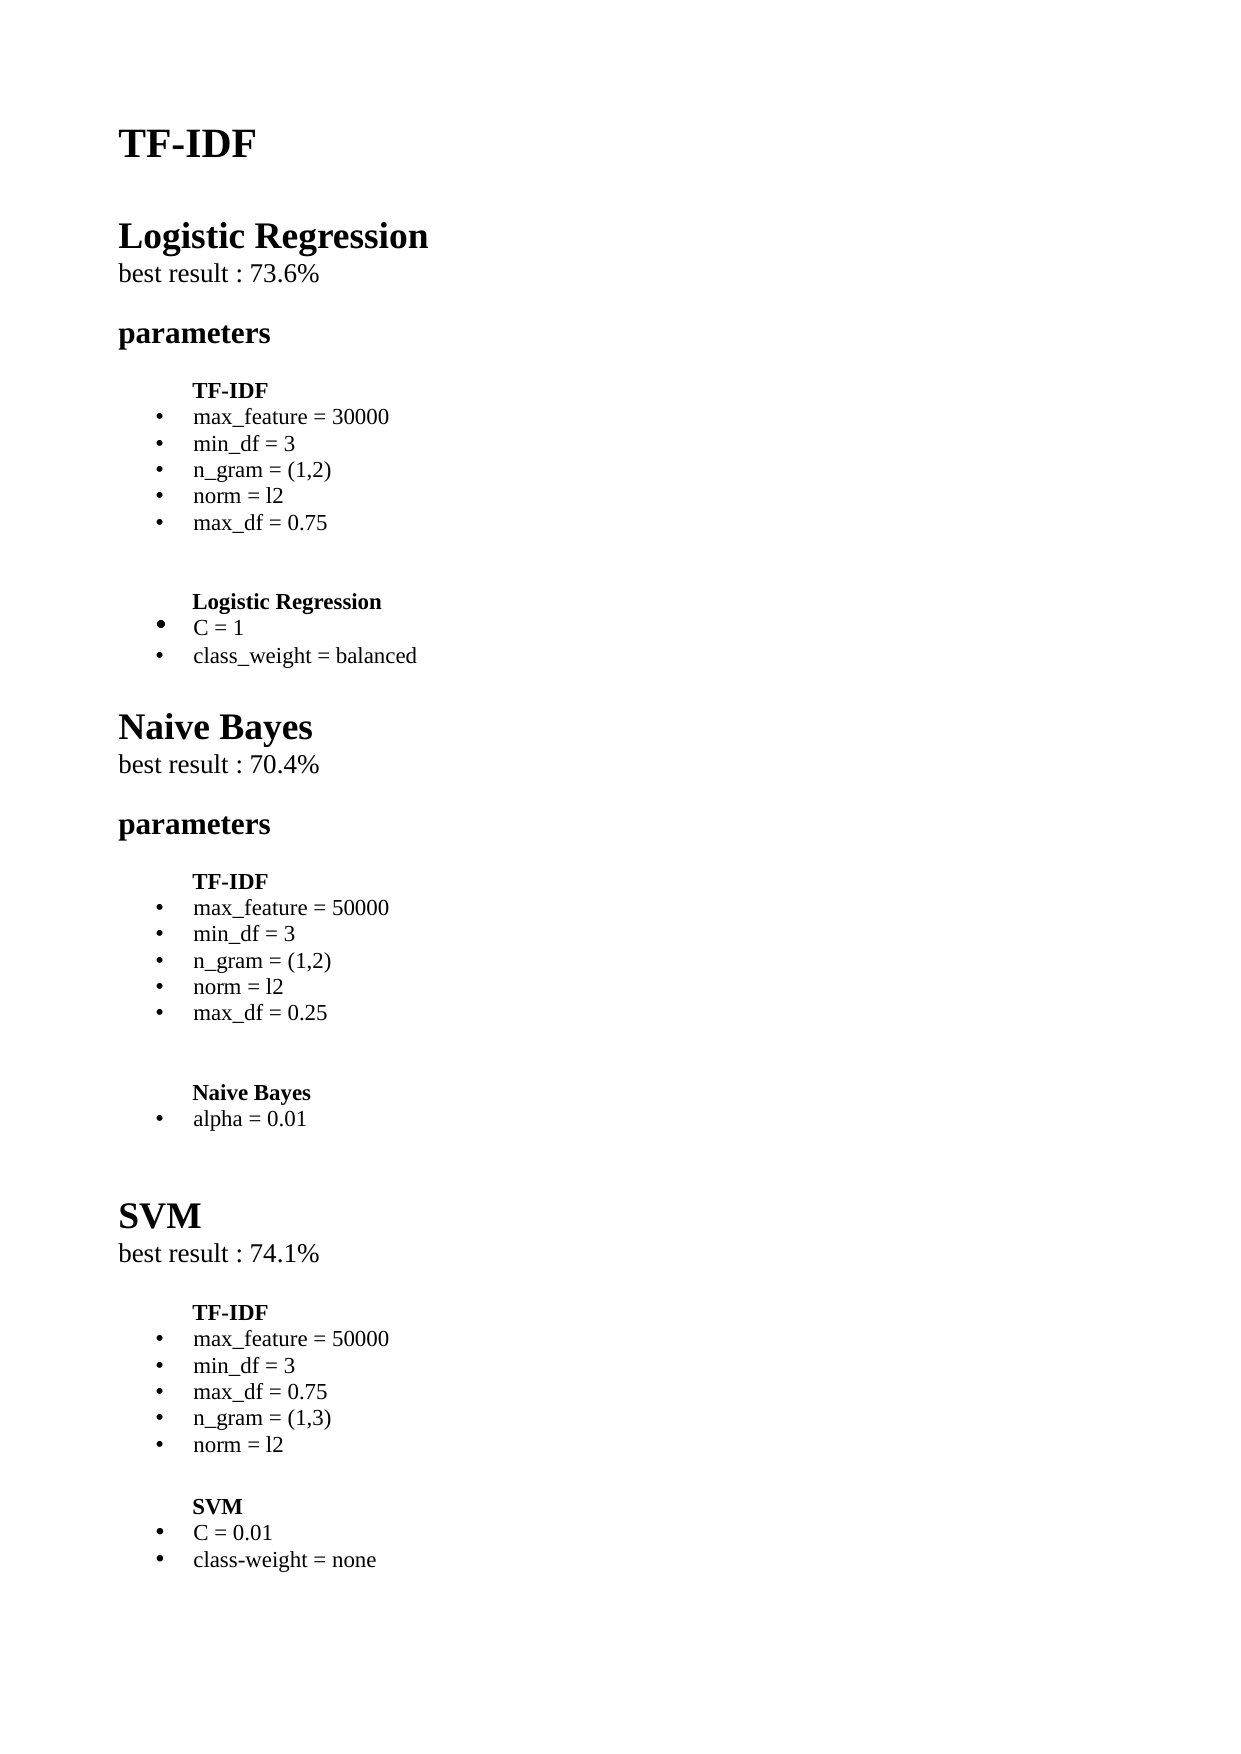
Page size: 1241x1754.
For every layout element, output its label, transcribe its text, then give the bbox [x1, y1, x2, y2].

list max_feature = 50000 [156, 894, 1122, 920]
list min_df = 3 [156, 429, 1122, 456]
list class_weight = balanced [156, 642, 1122, 669]
list n_gram = (1,2) [156, 947, 1122, 973]
text SVM [118, 1493, 1122, 1519]
list max_df = 0.75 [156, 509, 1122, 535]
text Naive Bayes [192, 1078, 1122, 1105]
list class-weight = none [156, 1546, 1122, 1573]
list max_feature = 30000 [156, 403, 1122, 429]
text best result : 70.4% [118, 748, 1122, 779]
list alpha = 0.01 [156, 1105, 1122, 1131]
text best result : 74.1% [118, 1237, 1122, 1268]
list max_feature = 50000 [156, 1325, 1122, 1352]
text parameters [118, 314, 1122, 351]
text Logistic Regression [192, 588, 1122, 614]
text Logistic Regression [118, 214, 1122, 257]
list norm = l2 [156, 1431, 1122, 1457]
text TF-IDF [192, 377, 1122, 403]
text best result : 73.6% [118, 257, 1122, 288]
text SVM [118, 1193, 1122, 1237]
text TF-IDF [192, 1299, 1122, 1325]
text parameters [118, 805, 1122, 841]
text Naive Bayes [118, 705, 1122, 748]
list min_df = 3 [156, 1352, 1122, 1378]
list max_df = 0.25 [156, 999, 1122, 1026]
list norm = l2 [156, 973, 1122, 999]
list C = 0.01 [156, 1519, 1122, 1546]
list n_gram = (1,3) [156, 1404, 1122, 1431]
list min_df = 3 [156, 920, 1122, 947]
list C = 1 [156, 614, 1122, 642]
list norm = l2 [156, 482, 1122, 509]
text TF-IDF [192, 868, 1122, 894]
list n_gram = (1,2) [156, 456, 1122, 482]
text TF-IDF [118, 118, 1122, 166]
list max_df = 0.75 [156, 1378, 1122, 1404]
